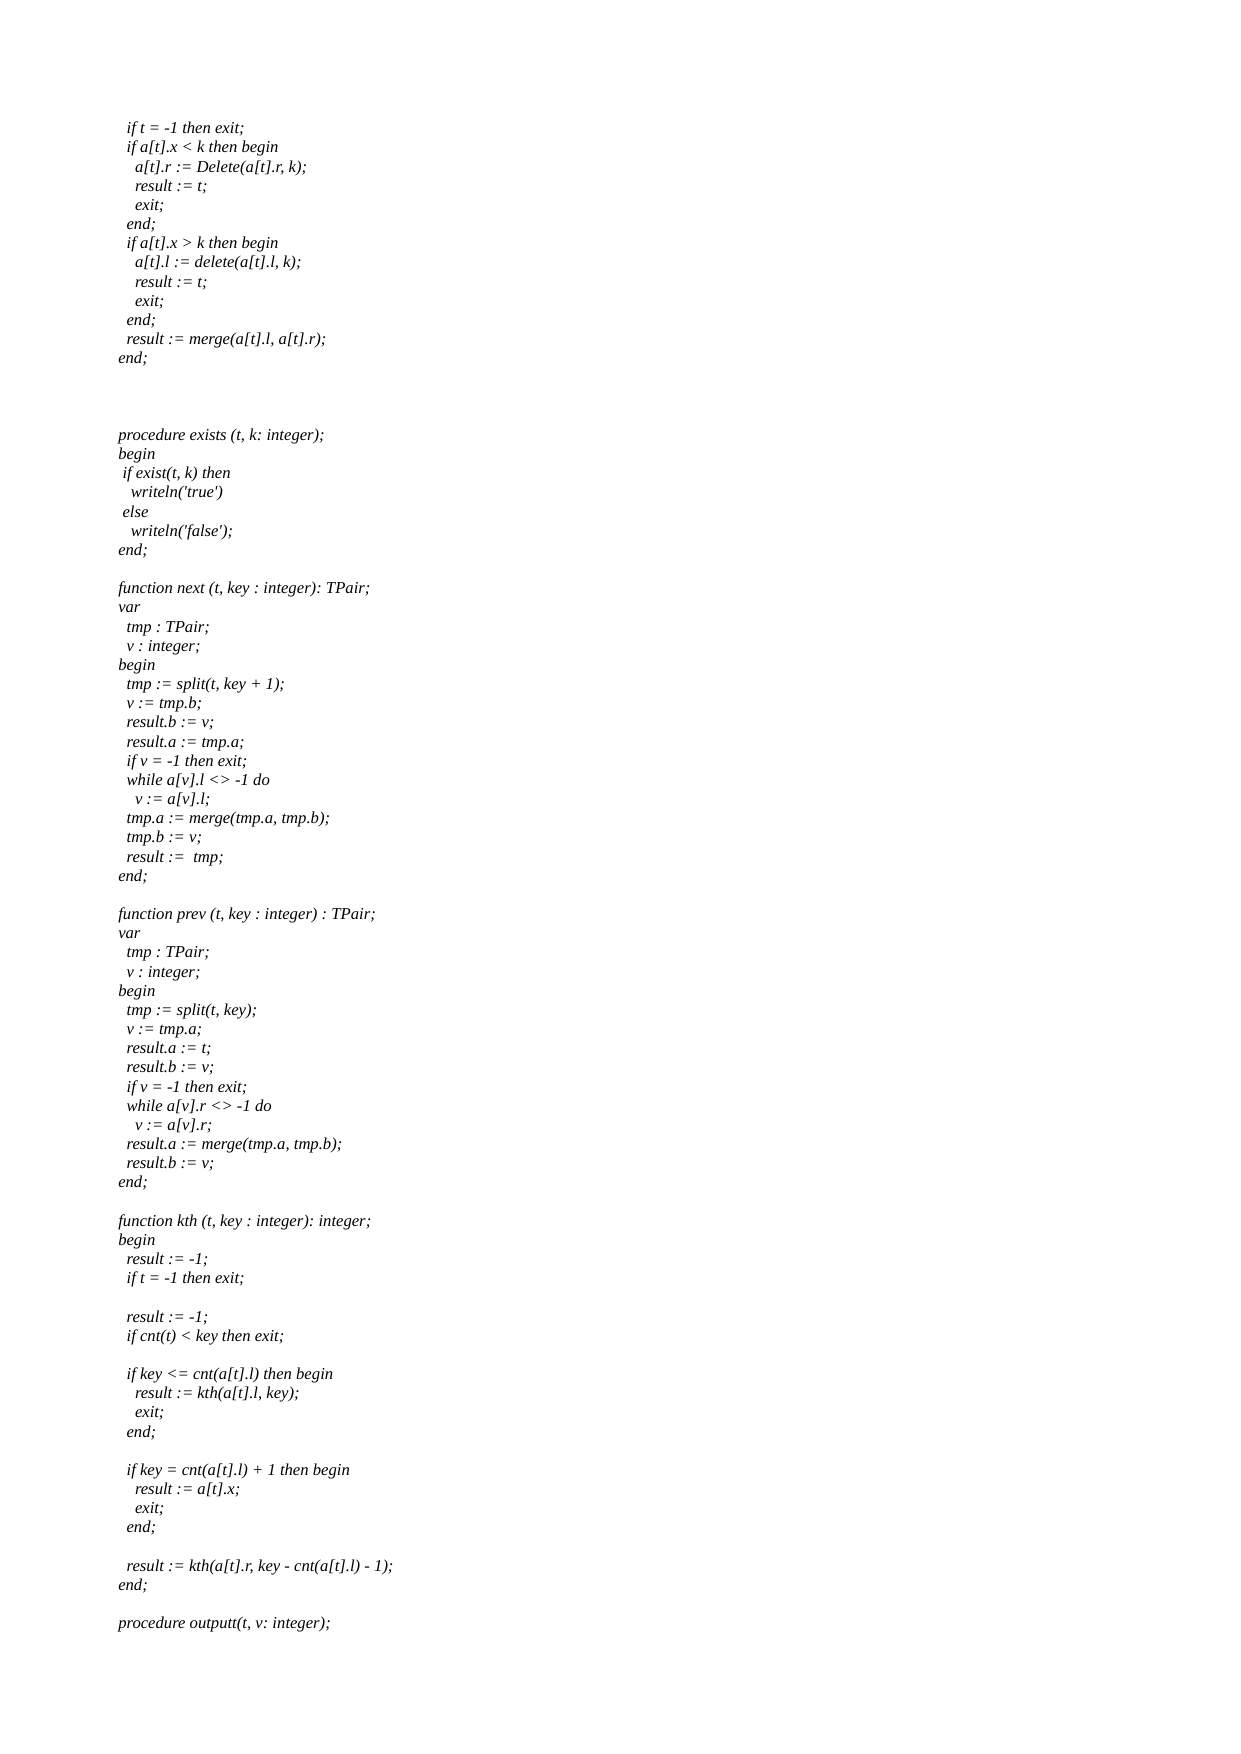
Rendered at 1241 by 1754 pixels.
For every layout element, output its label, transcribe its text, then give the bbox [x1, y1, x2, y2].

text tmp.b := v; [118, 827, 1122, 846]
text end; [118, 1421, 1122, 1441]
text procedure outputt(t, v: integer); [118, 1613, 1122, 1632]
text v : integer; [118, 961, 1122, 981]
text while a[v].r <> -1 do [118, 1096, 1122, 1115]
text if exist(t, k) then [118, 463, 1122, 482]
text while a[v].l <> -1 do [118, 770, 1122, 789]
text end; [118, 1517, 1122, 1536]
text var [118, 923, 1122, 942]
text writeln('false'); [118, 521, 1122, 540]
text if t = -1 then exit; [118, 1268, 1122, 1287]
text if a[t].x > k then begin [118, 233, 1122, 252]
text tmp.a := merge(tmp.a, tmp.b); [118, 808, 1122, 827]
text v := a[v].l; [118, 789, 1122, 808]
text function prev (t, key : integer) : TPair; [118, 904, 1122, 923]
text end; [118, 866, 1122, 885]
text var [118, 597, 1122, 616]
text tmp : TPair; [118, 942, 1122, 961]
text if cnt(t) < key then exit; [118, 1326, 1122, 1345]
text result := -1; [118, 1249, 1122, 1268]
text result.a := merge(tmp.a, tmp.b); [118, 1134, 1122, 1153]
text exit; [118, 1402, 1122, 1421]
text result.a := t; [118, 1038, 1122, 1057]
text result := a[t].x; [118, 1479, 1122, 1498]
text a[t].r := Delete(a[t].r, k); [118, 156, 1122, 176]
text if key <= cnt(a[t].l) then begin [118, 1364, 1122, 1383]
text else [118, 501, 1122, 521]
text writeln('true') [118, 482, 1122, 501]
text end; [118, 1172, 1122, 1191]
text end; [118, 348, 1122, 367]
text if key = cnt(a[t].l) + 1 then begin [118, 1460, 1122, 1479]
text v : integer; [118, 636, 1122, 655]
text exit; [118, 291, 1122, 310]
text result := tmp; [118, 846, 1122, 866]
text if t = -1 then exit; [118, 118, 1122, 137]
text result.a := tmp.a; [118, 731, 1122, 751]
text result.b := v; [118, 1153, 1122, 1172]
text v := tmp.b; [118, 693, 1122, 712]
text tmp := split(t, key); [118, 1000, 1122, 1019]
text begin [118, 1230, 1122, 1249]
text exit; [118, 1498, 1122, 1517]
text function kth (t, key : integer): integer; [118, 1211, 1122, 1230]
text v := tmp.a; [118, 1019, 1122, 1038]
text procedure exists (t, k: integer); [118, 425, 1122, 444]
text end; [118, 540, 1122, 559]
text tmp := split(t, key + 1); [118, 674, 1122, 693]
text exit; [118, 195, 1122, 214]
text result := merge(a[t].l, a[t].r); [118, 329, 1122, 348]
text begin [118, 444, 1122, 463]
text end; [118, 214, 1122, 233]
text begin [118, 981, 1122, 1000]
text result.b := v; [118, 712, 1122, 731]
text a[t].l := delete(a[t].l, k); [118, 252, 1122, 271]
text end; [118, 1575, 1122, 1594]
text begin [118, 655, 1122, 674]
text if a[t].x < k then begin [118, 137, 1122, 156]
text result := -1; [118, 1306, 1122, 1326]
text tmp : TPair; [118, 616, 1122, 636]
text result := t; [118, 271, 1122, 291]
text v := a[v].r; [118, 1115, 1122, 1134]
text result := kth(a[t].l, key); [118, 1383, 1122, 1402]
text result := t; [118, 176, 1122, 195]
text function next (t, key : integer): TPair; [118, 578, 1122, 597]
text end; [118, 310, 1122, 329]
text result.b := v; [118, 1057, 1122, 1076]
text result := kth(a[t].r, key - cnt(a[t].l) - 1); [118, 1556, 1122, 1575]
text if v = -1 then exit; [118, 1076, 1122, 1096]
text if v = -1 then exit; [118, 751, 1122, 770]
